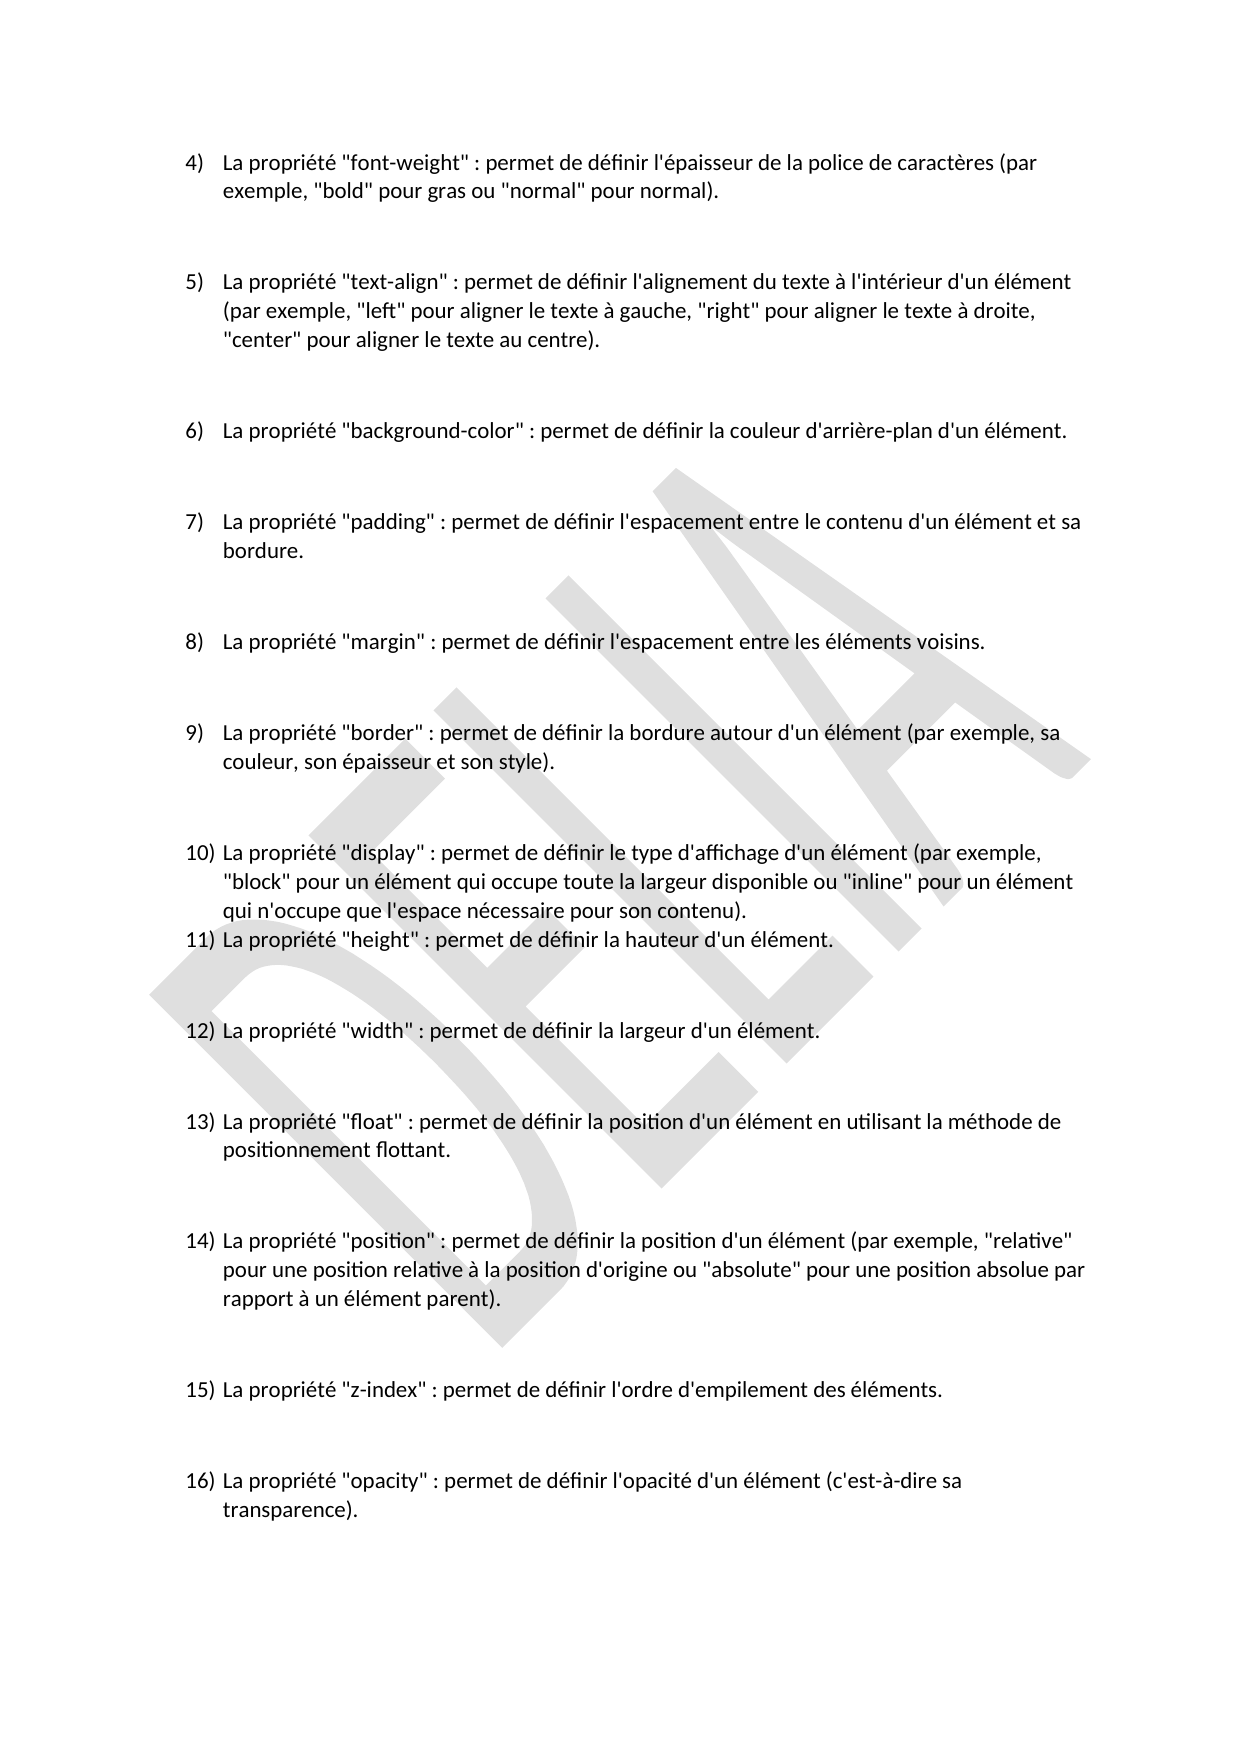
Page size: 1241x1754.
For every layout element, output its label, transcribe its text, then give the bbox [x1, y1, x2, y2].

list La propriété "text-align" : permet de définir l'alignement du texte à l'intérieur d'un élément (par exemple, "left" pour aligner le texte à gauche, "right" pour aligner le texte à droite, "center" pour aligner le texte au centre). [185, 267, 1093, 353]
list La propriété "width" : permet de définir la largeur d'un élément. [808, 1016, 1093, 1044]
list La propriété "padding" : permet de définir l'espacement entre le contenu d'un élément et sa bordure. [734, 507, 1093, 564]
list La propriété "height" : permet de définir la hauteur d'un élément. [446, 925, 529, 953]
list La propriété "display" : permet de définir le type d'affichage d'un élément (par exemple, "block" pour un élément qui occupe toute la largeur disponible ou "inline" pour un élément qui n'occupe que l'espace nécessaire pour son contenu). [185, 838, 396, 924]
list La propriété "border" : permet de définir la bordure autour d'un élément (par exemple, sa couleur, son épaisseur et son style). [489, 718, 721, 775]
list La propriété "height" : permet de définir la hauteur d'un élément. [696, 925, 1093, 953]
list La propriété "border" : permet de définir la bordure autour d'un élément (par exemple, sa couleur, son épaisseur et son style). [888, 718, 1055, 775]
list La propriété "float" : permet de définir la position d'un élément en utilisant la méthode de positionnement flottant. [688, 1107, 1093, 1164]
list La propriété "height" : permet de définir la hauteur d'un élément. [294, 925, 425, 953]
list La propriété "opacity" : permet de définir l'opacité d'un élément (c'est-à-dire sa transparence). [185, 1466, 1093, 1523]
list La propriété "margin" : permet de définir l'espacement entre les éléments voisins. [905, 627, 1093, 655]
list La propriété "height" : permet de définir la hauteur d'un élément. [564, 925, 675, 953]
list La propriété "display" : permet de définir le type d'affichage d'un élément (par exemple, "block" pour un élément qui occupe toute la largeur disponible ou "inline" pour un élément qui n'occupe que l'espace nécessaire pour son contenu). [373, 838, 646, 924]
list La propriété "border" : permet de définir la bordure autour d'un élément (par exemple, sa couleur, son épaisseur et son style). [713, 718, 850, 775]
list La propriété "border" : permet de définir la bordure autour d'un élément (par exemple, sa couleur, son épaisseur et son style). [1034, 718, 1093, 775]
list La propriété "position" : permet de définir la position d'un élément (par exemple, "relative" pour une position relative à la position d'origine ou "absolute" pour une position absolue par rapport à un élément parent). [185, 1227, 465, 1312]
list La propriété "z-index" : permet de définir l'ordre d'empilement des éléments. [185, 1375, 1093, 1403]
list La propriété "width" : permet de définir la largeur d'un élément. [218, 1016, 414, 1044]
list La propriété "font-weight" : permet de définir l'épaisseur de la police de caractères (par exemple, "bold" pour gras ou "normal" pour normal). [185, 148, 1093, 204]
list La propriété "margin" : permet de définir l'espacement entre les éléments voisins. [185, 627, 601, 655]
list La propriété "margin" : permet de définir l'espacement entre les éléments voisins. [622, 627, 766, 655]
list La propriété "float" : permet de définir la position d'un élément en utilisant la méthode de positionnement flottant. [309, 1107, 514, 1164]
list La propriété "border" : permet de définir la bordure autour d'un élément (par exemple, sa couleur, son épaisseur et son style). [185, 718, 497, 775]
list La propriété "width" : permet de définir la largeur d'un élément. [537, 1016, 766, 1044]
list La propriété "display" : permet de définir le type d'affichage d'un élément (par exemple, "block" pour un élément qui occupe toute la largeur disponible ou "inline" pour un élément qui n'occupe que l'espace nécessaire pour son contenu). [609, 838, 870, 924]
list La propriété "position" : permet de définir la position d'un élément (par exemple, "relative" pour une position relative à la position d'origine ou "absolute" pour une position absolue par rapport à un élément parent). [540, 1227, 1093, 1312]
list La propriété "background-color" : permet de définir la couleur d'arrière-plan d'un élément. [185, 416, 1093, 444]
list La propriété "margin" : permet de définir l'espacement entre les éléments voisins. [785, 627, 887, 655]
list La propriété "display" : permet de définir le type d'affichage d'un élément (par exemple, "block" pour un élément qui occupe toute la largeur disponible ou "inline" pour un élément qui n'occupe que l'espace nécessaire pour son contenu). [833, 838, 1093, 924]
list La propriété "padding" : permet de définir l'espacement entre le contenu d'un élément et sa bordure. [185, 507, 702, 564]
list La propriété "float" : permet de définir la position d'un élément en utilisant la méthode de positionnement flottant. [519, 1107, 636, 1164]
list La propriété "position" : permet de définir la position d'un élément (par exemple, "relative" pour une position relative à la position d'origine ou "absolute" pour une position absolue par rapport à un élément parent). [429, 1227, 531, 1284]
list La propriété "float" : permet de définir la position d'un élément en utilisant la méthode de positionnement flottant. [185, 1107, 317, 1164]
list La propriété "width" : permet de définir la largeur d'un élément. [436, 1016, 516, 1044]
